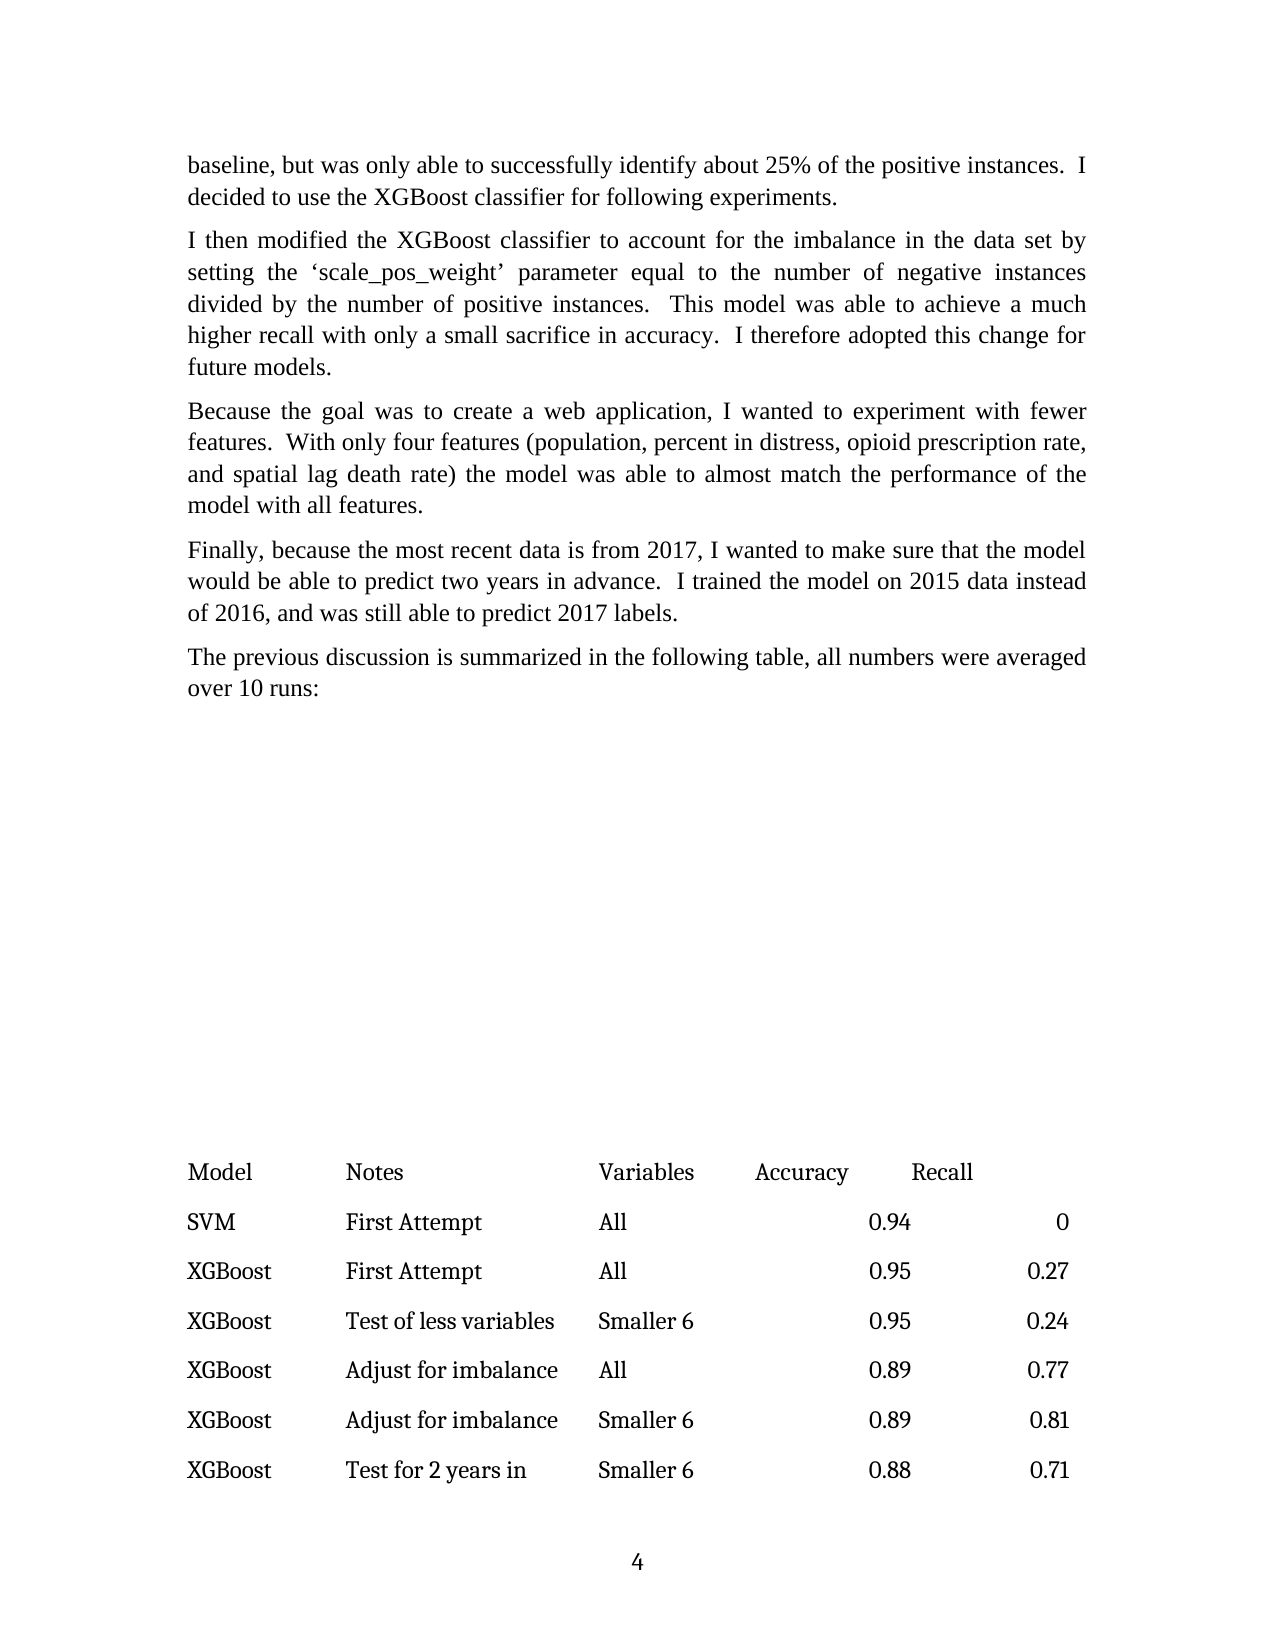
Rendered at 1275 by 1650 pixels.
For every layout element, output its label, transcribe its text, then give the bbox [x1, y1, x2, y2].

table_header Accuracy [755, 1158, 911, 1208]
table_cell 0 [911, 1208, 1069, 1257]
table_cell Smaller 6 [599, 1456, 755, 1484]
table_cell 0.95 [755, 1307, 911, 1356]
table_cell XGBoost [188, 1356, 345, 1406]
table_cell SVM [188, 1208, 345, 1257]
text I then modified the XGBoost classifier to account for the imbalance in the data set by setting the ‘scale_pos_weight’ parameter equal to the number of negative instances divided by the number of positive instances. This model was able to achieve a much higher recall with only a small sacrifice in accuracy. I therefore adopted this change for future models. [187, 226, 1087, 381]
table_cell XGBoost [188, 1257, 345, 1307]
table_cell XGBoost [188, 1307, 345, 1356]
text Finally, because the most recent data is from 2017, I wanted to make sure that the model would be able to predict two years in advance. I trained the model on 2015 data instead of 2016, and was still able to predict 2017 labels. [187, 535, 1087, 627]
table_cell 0.89 [755, 1406, 911, 1456]
table_cell Adjust for imbalance [345, 1406, 598, 1456]
table_cell All [599, 1356, 755, 1406]
table_cell XGBoost [188, 1456, 345, 1484]
table_cell 0.89 [755, 1356, 911, 1406]
table_cell All [599, 1208, 755, 1257]
table_cell 0.81 [911, 1406, 1069, 1456]
table_cell 0.27 [911, 1257, 1069, 1307]
table_cell All [599, 1257, 755, 1307]
table_header Notes [345, 1158, 598, 1208]
table_header Recall [911, 1158, 1069, 1208]
table_cell Test of less variables [345, 1307, 598, 1356]
table_header Variables [599, 1158, 755, 1208]
table_cell 0.88 [755, 1456, 911, 1484]
table_cell First Attempt [345, 1208, 598, 1257]
table_cell First Attempt [345, 1257, 598, 1307]
table_cell 0.94 [755, 1208, 911, 1257]
table_cell 0.95 [755, 1257, 911, 1307]
text baseline, but was only able to successfully identify about 25% of the positive instances. I decided to use the XGBoost classifier for following experiments. [187, 150, 1087, 210]
table_cell 0.71 [911, 1456, 1069, 1484]
table_cell Adjust for imbalance [345, 1356, 598, 1406]
table_cell XGBoost [188, 1406, 345, 1456]
table_cell 0.77 [911, 1356, 1069, 1406]
text Because the goal was to create a web application, I wanted to experiment with fewer features. With only four features (population, percent in distress, opioid prescription rate, and spatial lag death rate) the model was able to almost match the performance of the model with all features. [187, 396, 1087, 519]
table_cell 0.24 [911, 1307, 1069, 1356]
table_header Model [188, 1158, 345, 1208]
table_cell Smaller 6 [599, 1406, 755, 1456]
table_cell Smaller 6 [599, 1307, 755, 1356]
table_cell Test for 2 years in [345, 1456, 598, 1484]
text The previous discussion is summarized in the following table, all numbers were averaged over 10 runs: [187, 642, 1087, 702]
